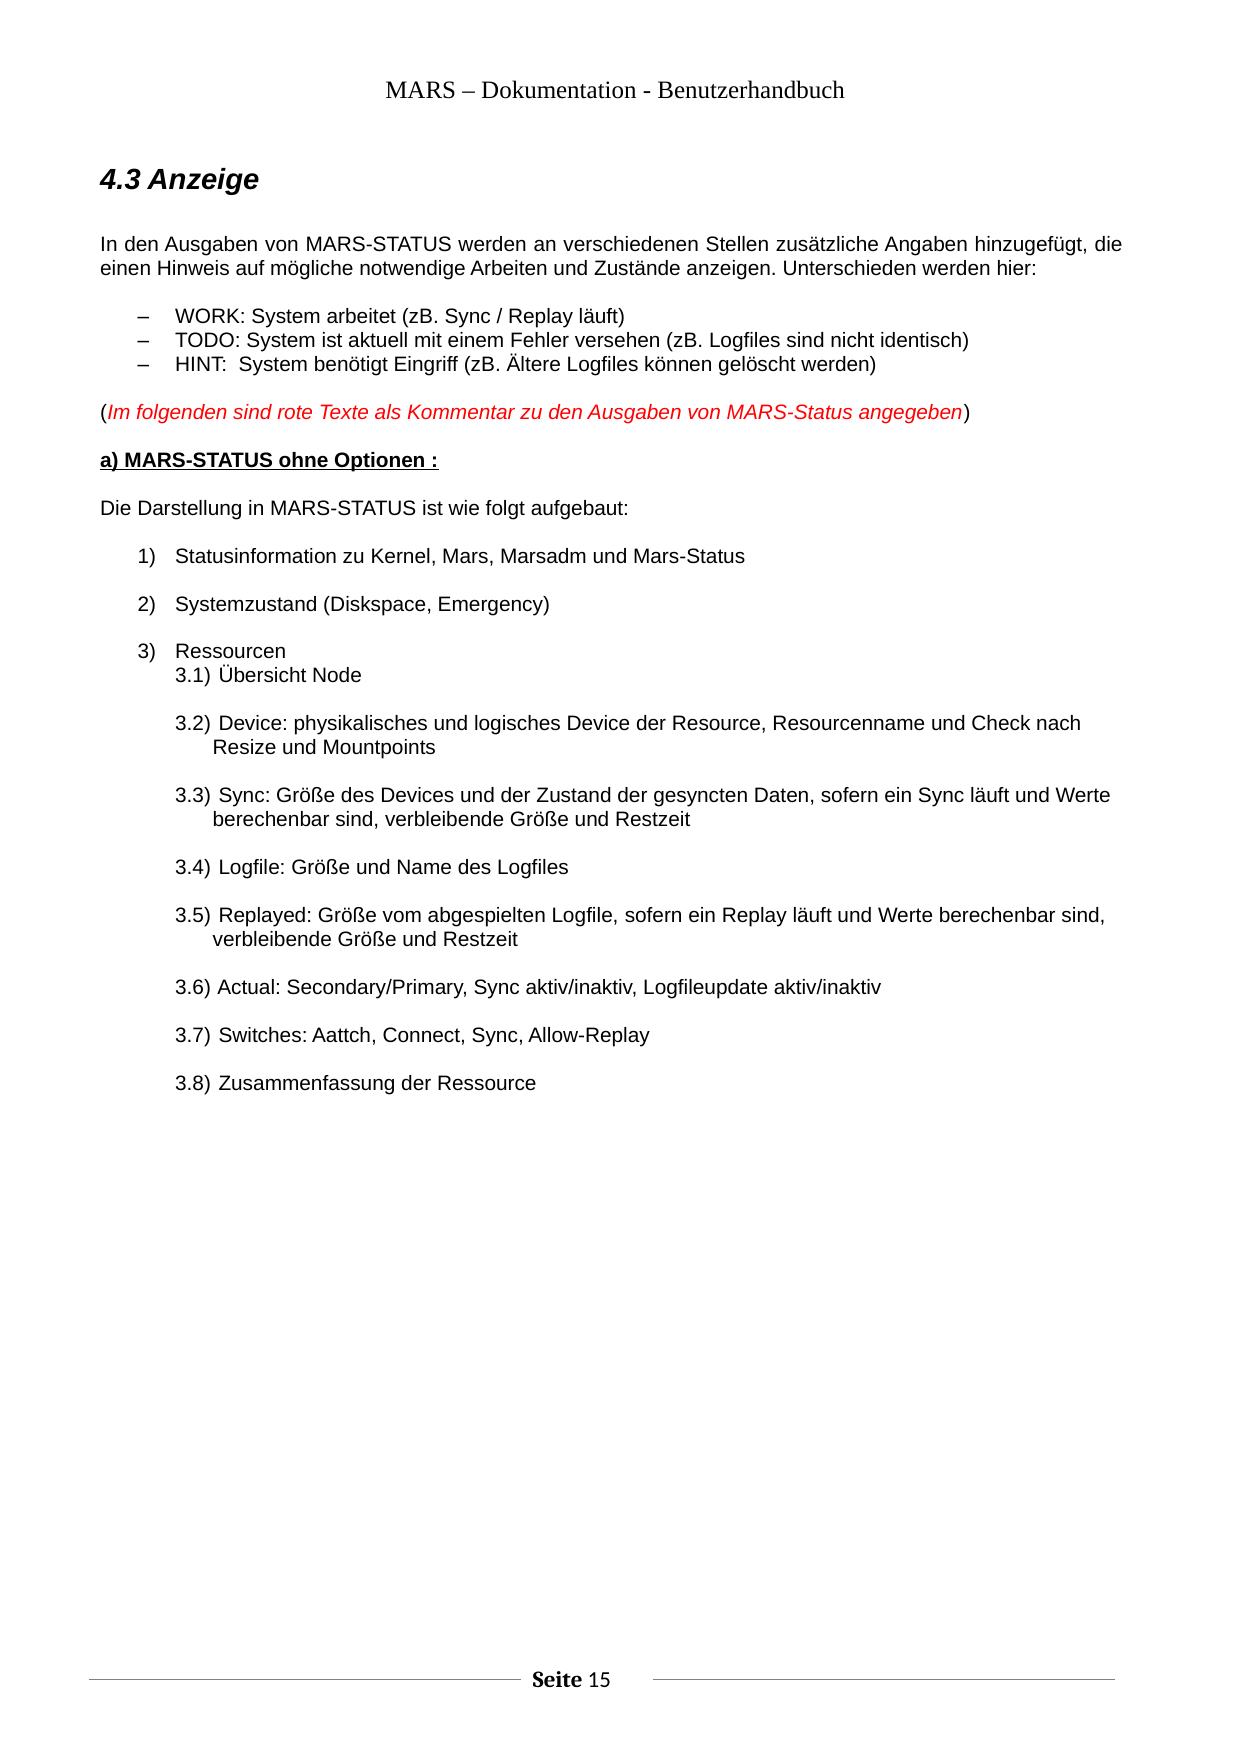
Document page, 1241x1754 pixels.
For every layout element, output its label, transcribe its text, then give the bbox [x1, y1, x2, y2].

text Die Darstellung in MARS-STATUS ist wie folgt aufgebaut: [100, 496, 1123, 519]
list Statusinformation zu Kernel, Mars, Marsadm und Mars-Status [137, 543, 1123, 567]
list Ressourcen [137, 639, 1123, 663]
list Zusammenfassung der Ressource [175, 1071, 1123, 1094]
list HINT: System benötigt Eingriff (zB. Ältere Logfiles können gelöscht werden) [137, 352, 1123, 376]
list TODO: System ist aktuell mit einem Fehler versehen (zB. Logfiles sind nicht identisch) [137, 328, 1123, 352]
list Actual: Secondary/Primary, Sync aktiv/inaktiv, Logfileupdate aktiv/inaktiv [175, 975, 1123, 999]
list Device: physikalisches und logisches Device der Resource, Resourcenname und Check nach Resize und Mountpoints [175, 711, 1123, 759]
list Switches: Aattch, Connect, Sync, Allow-Replay [175, 1023, 1123, 1047]
text (Im folgenden sind rote Texte als Kommentar zu den Ausgaben von MARS-Status angegeben) [100, 400, 1123, 424]
list Sync: Größe des Devices und der Zustand der gesyncten Daten, sofern ein Sync läuft und Werte berechenbar sind, verbleibende Größe und Restzeit [175, 783, 1123, 831]
list Übersicht Node [175, 663, 1123, 687]
text In den Ausgaben von MARS-STATUS werden an verschiedenen Stellen zusätzliche Angaben hinzugefügt, die einen Hinweis auf mögliche notwendige Arbeiten und Zustände anzeigen. Unterschieden werden hier: [100, 232, 1123, 280]
list Replayed: Größe vom abgespielten Logfile, sofern ein Replay läuft und Werte berechenbar sind, verbleibende Größe und Restzeit [175, 903, 1123, 951]
text a) MARS-STATUS ohne Optionen : [100, 448, 1123, 472]
subtitle 4.3 Anzeige [100, 162, 1123, 195]
list WORK: System arbeitet (zB. Sync / Replay läuft) [137, 304, 1123, 328]
list Logfile: Größe und Name des Logfiles [175, 855, 1123, 879]
list Systemzustand (Diskspace, Emergency) [137, 591, 1123, 615]
